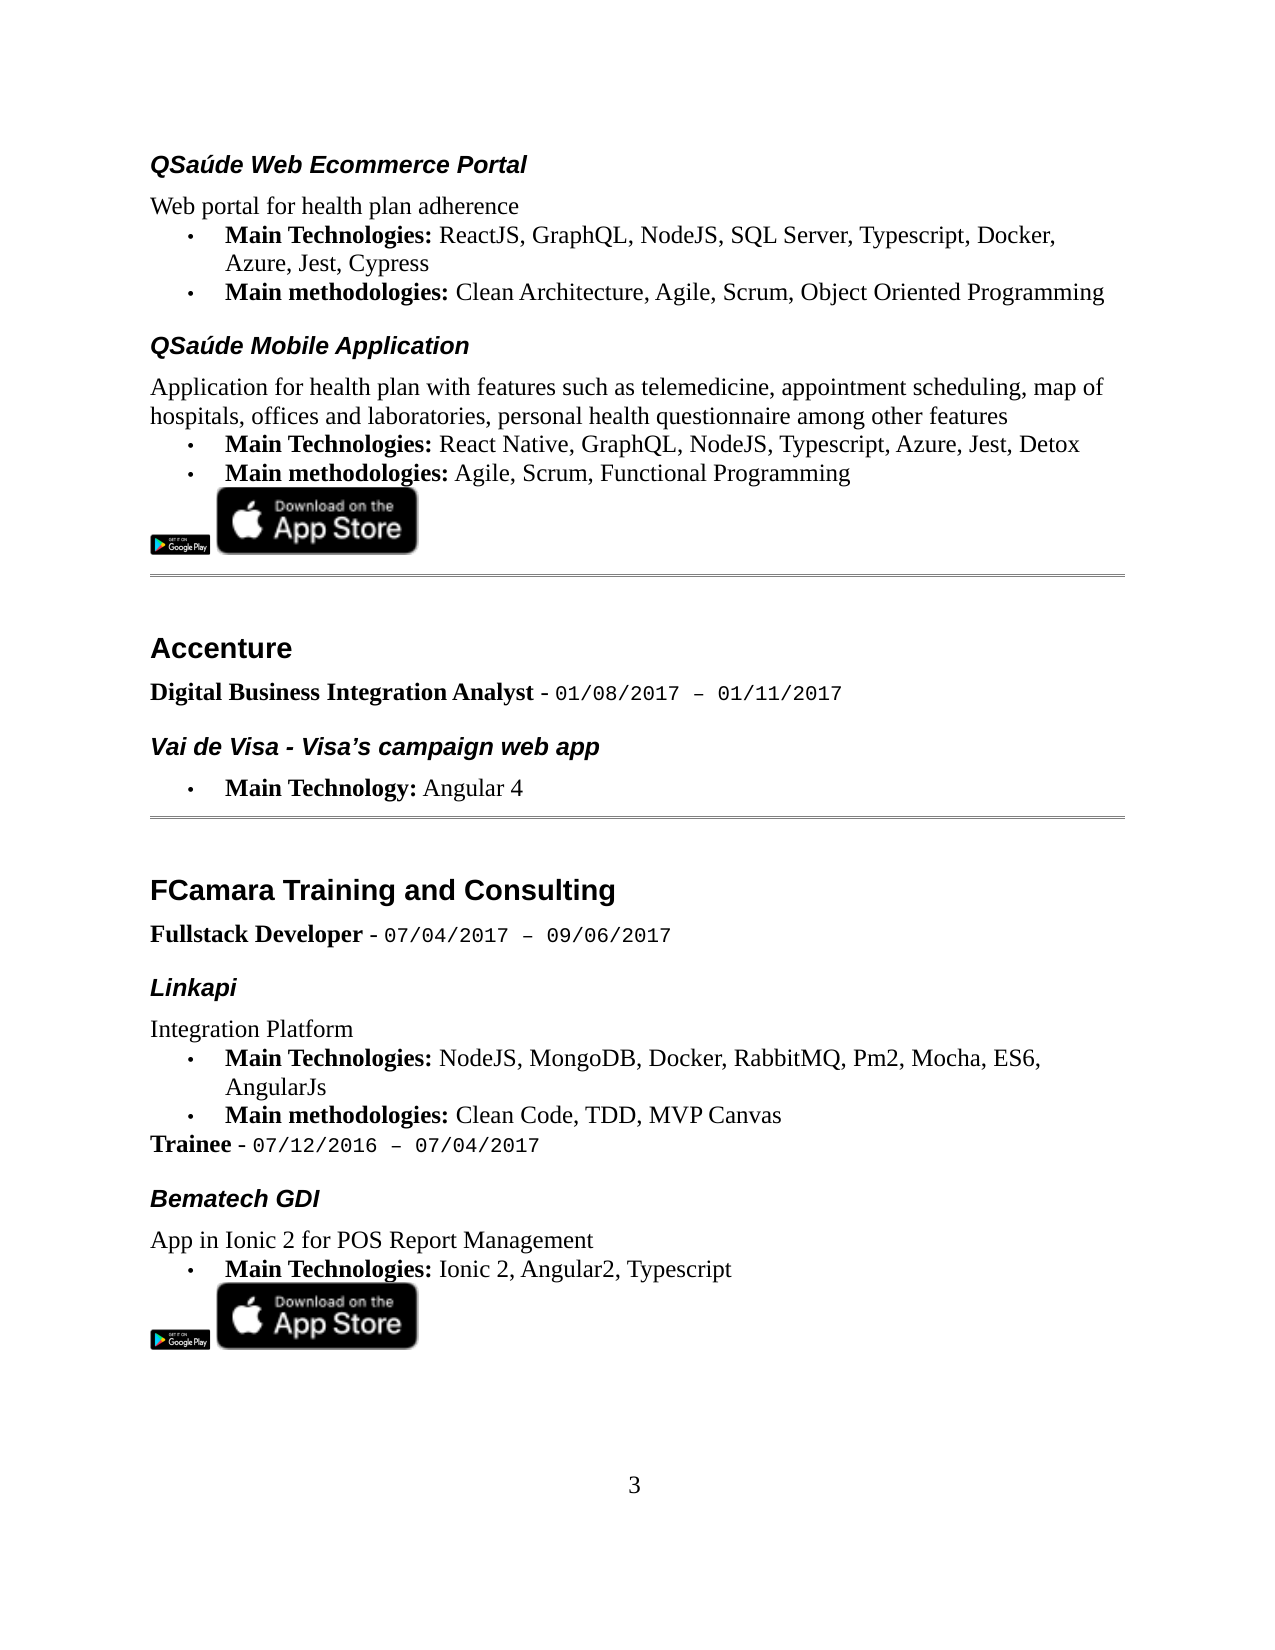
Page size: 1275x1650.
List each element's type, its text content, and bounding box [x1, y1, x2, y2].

text Trainee - 07/12/2016 – 07/04/2017 [150, 1129, 1125, 1159]
text Integration Platform [150, 1014, 1125, 1043]
list Main Technologies: ReactJS, GraphQL, NodeJS, SQL Server, Typescript, Docker, Azure, Jest, Cypress [187, 220, 1125, 277]
list Main methodologies: Agile, Scrum, Functional Programming [187, 458, 1125, 487]
list Main methodologies: Clean Architecture, Agile, Scrum, Object Oriented Programming [187, 277, 1125, 306]
text Web portal for health plan adherence [150, 191, 1125, 220]
subtitle Linkapi [150, 973, 1125, 1002]
text Application for health plan with features such as telemedicine, appointment scheduling, map of hospitals, offices and laboratories, personal health questionnaire among other features [150, 372, 1125, 429]
subtitle QSaúde Web Ecommerce Portal [150, 150, 1125, 178]
picture [216, 487, 419, 555]
subtitle Bematech GDI [150, 1184, 1125, 1212]
list Main Technologies: NodeJS, MongoDB, Docker, RabbitMQ, Pm2, Mocha, ES6, AngularJs [187, 1043, 1125, 1101]
picture [216, 1282, 419, 1350]
subtitle FCamara Training and Consulting [150, 873, 1125, 906]
list Main methodologies: Clean Code, TDD, MVP Canvas [187, 1101, 1125, 1129]
subtitle QSaúde Mobile Application [150, 331, 1125, 359]
picture [150, 534, 211, 555]
list Main Technologies: React Native, GraphQL, NodeJS, Typescript, Azure, Jest, Detox [187, 429, 1125, 458]
text App in Ionic 2 for POS Report Management [150, 1225, 1125, 1254]
subtitle Vai de Visa - Visa’s campaign web app [150, 732, 1125, 760]
list Main Technology: Angular 4 [187, 773, 1125, 801]
subtitle Accenture [150, 631, 1125, 664]
picture [150, 1329, 211, 1350]
list Main Technologies: Ionic 2, Angular2, Typescript [187, 1254, 1125, 1282]
text Fullstack Developer - 07/04/2017 – 09/06/2017 [150, 919, 1125, 948]
text Digital Business Integration Analyst - 01/08/2017 – 01/11/2017 [150, 677, 1125, 707]
